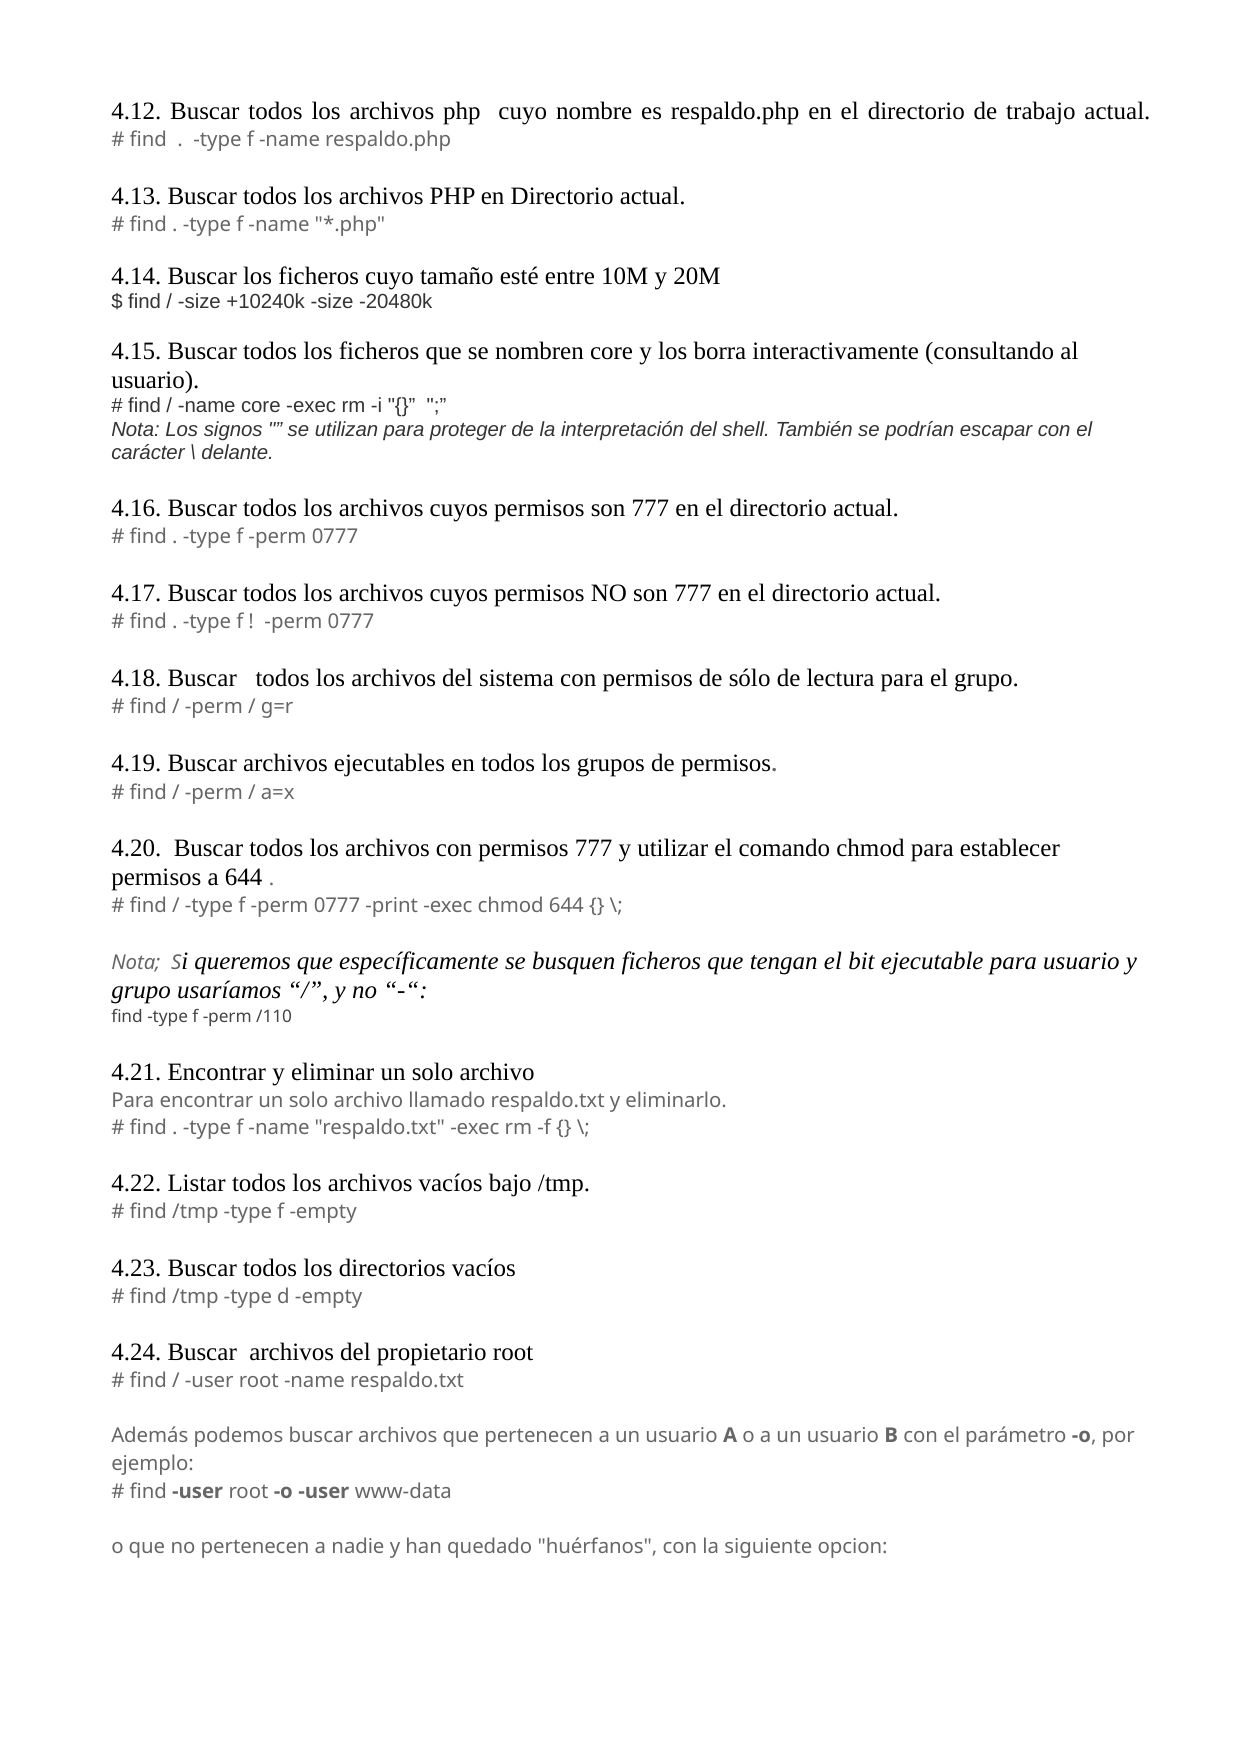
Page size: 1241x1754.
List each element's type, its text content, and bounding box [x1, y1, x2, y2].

text Nota: Los signos "” se utilizan para proteger de la interpretación del shell. También se podrían escapar con el carácter \ delante. [111, 417, 1152, 464]
text # find / -perm / g=r [111, 692, 1152, 719]
text 4.14. Buscar los ficheros cuyo tamaño esté entre 10M y 20M [111, 261, 1152, 290]
text 4.21. Encontrar y eliminar un solo archivo Para encontrar un solo archivo llamado respaldo.txt y eliminarlo. # find . -type f -name "respaldo.txt" -exec rm -f {} \; 4.22. Listar todos los archivos vacíos bajo /tmp. # find /tmp -type f -empty 4.23. Buscar todos los directorios vacíos # find /tmp -type d -empty 4.24. Buscar archivos del propietario root # find / -user root -name respaldo.txt Además podemos buscar archivos que pertenecen a un usuario A o a un usuario B con el parámetro -o, por ejemplo: # find -user root -o -user www-data o que no pertenecen a nadie y han quedado "huérfanos", con la siguiente opcion: [111, 1057, 1152, 1587]
text # find . -type f -perm 0777 [111, 521, 1152, 549]
text 4.12. Buscar todos los archivos php cuyo nombre es respaldo.php en el directorio de trabajo actual. # find . -type f -name respaldo.php [111, 96, 1152, 152]
text 4.13. Buscar todos los archivos PHP en Directorio actual. [111, 181, 1152, 210]
text find -type f -perm /110 [111, 1004, 1152, 1028]
text $ find / -size +10240k -size -20480k [111, 290, 1152, 313]
text # find . -type f -name "*.php" [111, 210, 1152, 238]
text 4.15. Buscar todos los ficheros que se nombren core y los borra interactivamente (consultando al usuario). [111, 336, 1152, 394]
text 4.17. Buscar todos los archivos cuyos permisos NO son 777 en el directorio actual. [111, 578, 1152, 607]
text 4.16. Buscar todos los archivos cuyos permisos son 777 en el directorio actual. [111, 493, 1152, 521]
text 4.19. Buscar archivos ejecutables en todos los grupos de permisos. # find / -perm / a=x 4.20. Buscar todos los archivos con permisos 777 y utilizar el comando chmod para establecer permisos a 644 . # find / -type f -perm 0777 -print -exec chmod 644 {} \; Nota; Si queremos que específicamente se busquen ficheros que tengan el bit ejecutable para usuario y grupo usaríamos “/”, y no “-“: [111, 748, 1152, 1004]
text # find . -type f ! -perm 0777 [111, 607, 1152, 634]
text # find / -name core -exec rm -i "{}” ";” [111, 394, 1152, 417]
text 4.18. Buscar todos los archivos del sistema con permisos de sólo de lectura para el grupo. [111, 663, 1152, 692]
